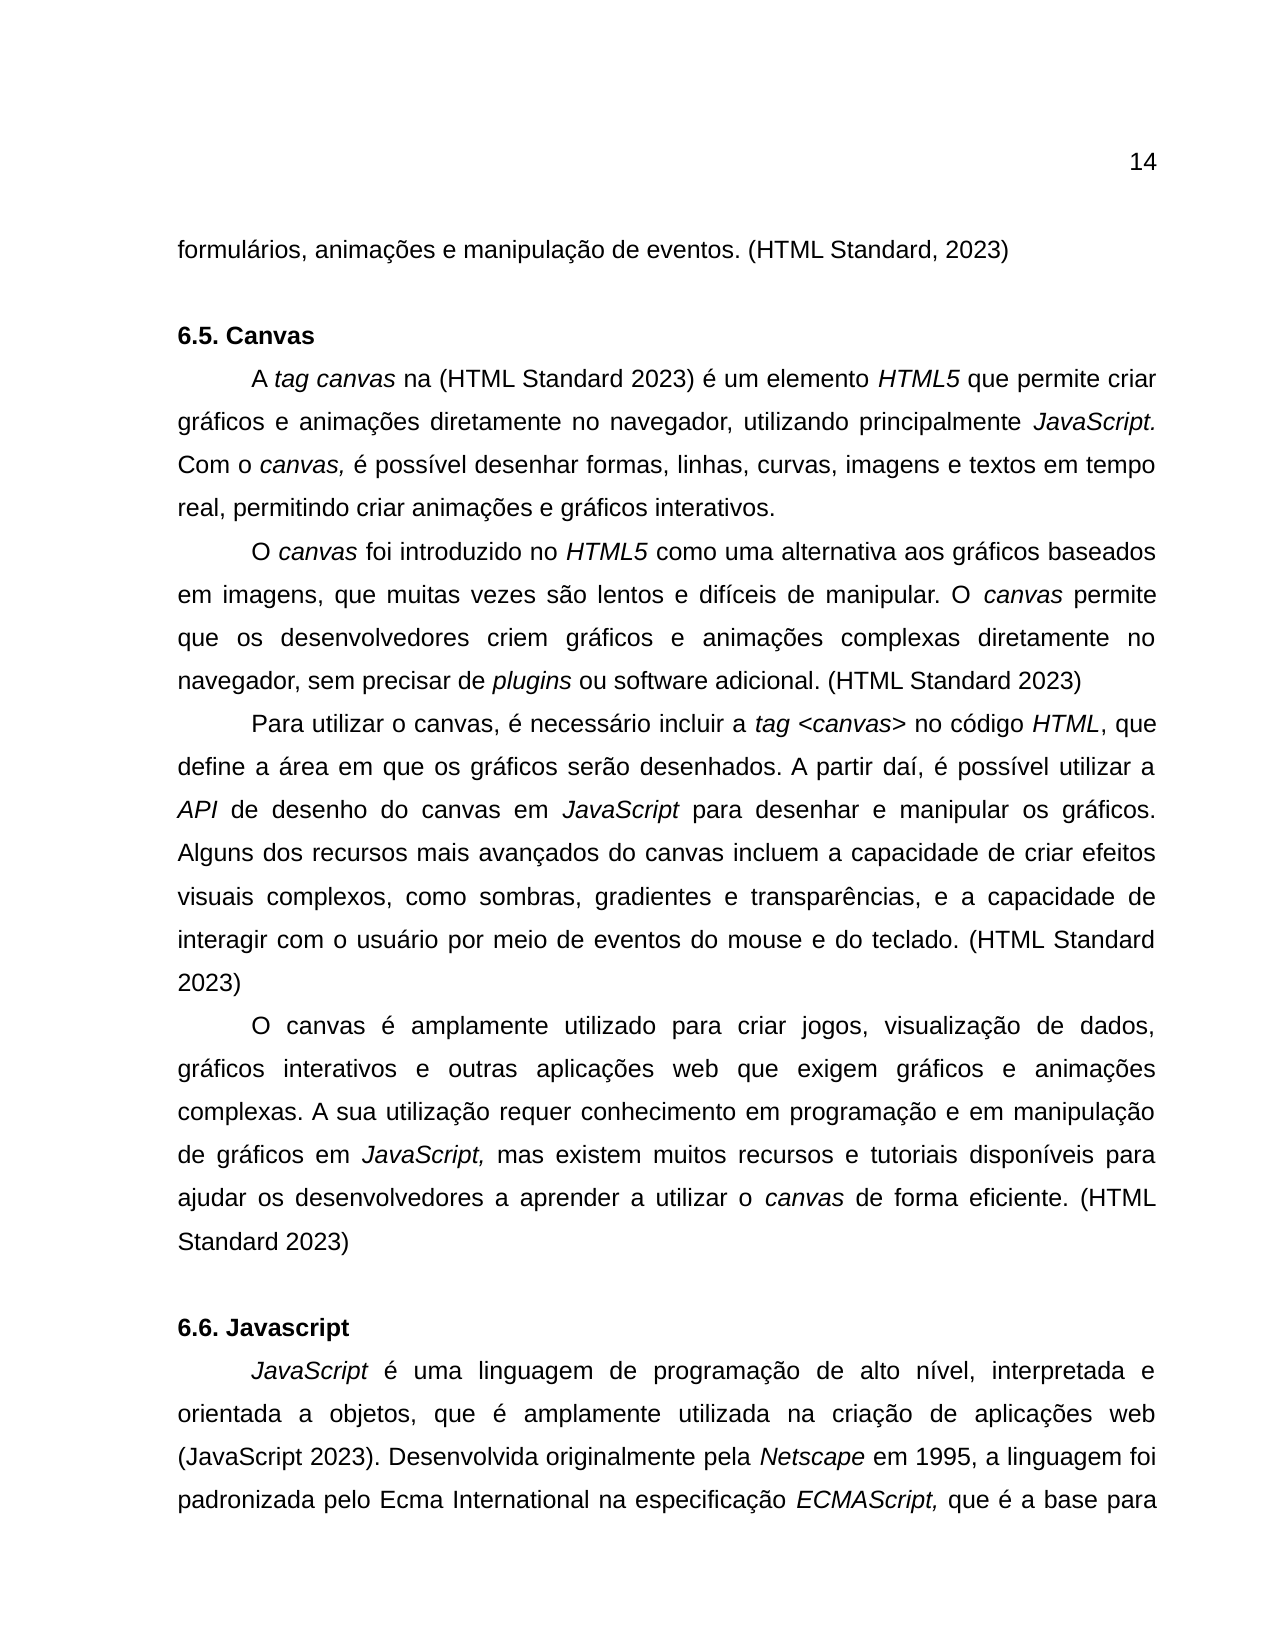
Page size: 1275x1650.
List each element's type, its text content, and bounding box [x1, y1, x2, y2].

subtitle 6.6. Javascript [177, 1313, 1157, 1342]
text O canvas é amplamente utilizado para criar jogos, visualização de dados, gráficos interativos e outras aplicações web que exigem gráficos e animações complexas. A sua utilização requer conhecimento em programação e em manipulação de gráficos em JavaScript, mas existem muitos recursos e tutoriais disponíveis para ajudar os desenvolvedores a aprender a utilizar o canvas de forma eficiente. (HTML Standard 2023) [177, 1011, 1157, 1255]
text A tag canvas na (HTML Standard 2023) é um elemento HTML5 que permite criar gráficos e animações diretamente no navegador, utilizando principalmente JavaScript. Com o canvas, é possível desenhar formas, linhas, curvas, imagens e textos em tempo real, permitindo criar animações e gráficos interativos. [177, 364, 1157, 522]
text JavaScript é uma linguagem de programação de alto nível, interpretada e orientada a objetos, que é amplamente utilizada na criação de aplicações web (JavaScript 2023). Desenvolvida originalmente pela Netscape em 1995, a linguagem foi padronizada pelo Ecma International na especificação ECMAScript, que é a base para [177, 1356, 1157, 1514]
subtitle 6.5. Canvas [177, 321, 1157, 350]
text formulários, animações e manipulação de eventos. (HTML Standard, 2023) [177, 235, 1157, 263]
text O canvas foi introduzido no HTML5 como uma alternativa aos gráficos baseados em imagens, que muitas vezes são lentos e difíceis de manipular. O canvas permite que os desenvolvedores criem gráficos e animações complexas diretamente no navegador, sem precisar de plugins ou software adicional. (HTML Standard 2023) [177, 537, 1157, 695]
text Para utilizar o canvas, é necessário incluir a tag <canvas> no código HTML, que define a área em que os gráficos serão desenhados. A partir daí, é possível utilizar a API de desenho do canvas em JavaScript para desenhar e manipular os gráficos. Alguns dos recursos mais avançados do canvas incluem a capacidade de criar efeitos visuais complexos, como sombras, gradientes e transparências, e a capacidade de interagir com o usuário por meio de eventos do mouse e do teclado. (HTML Standard 2023) [177, 709, 1157, 997]
